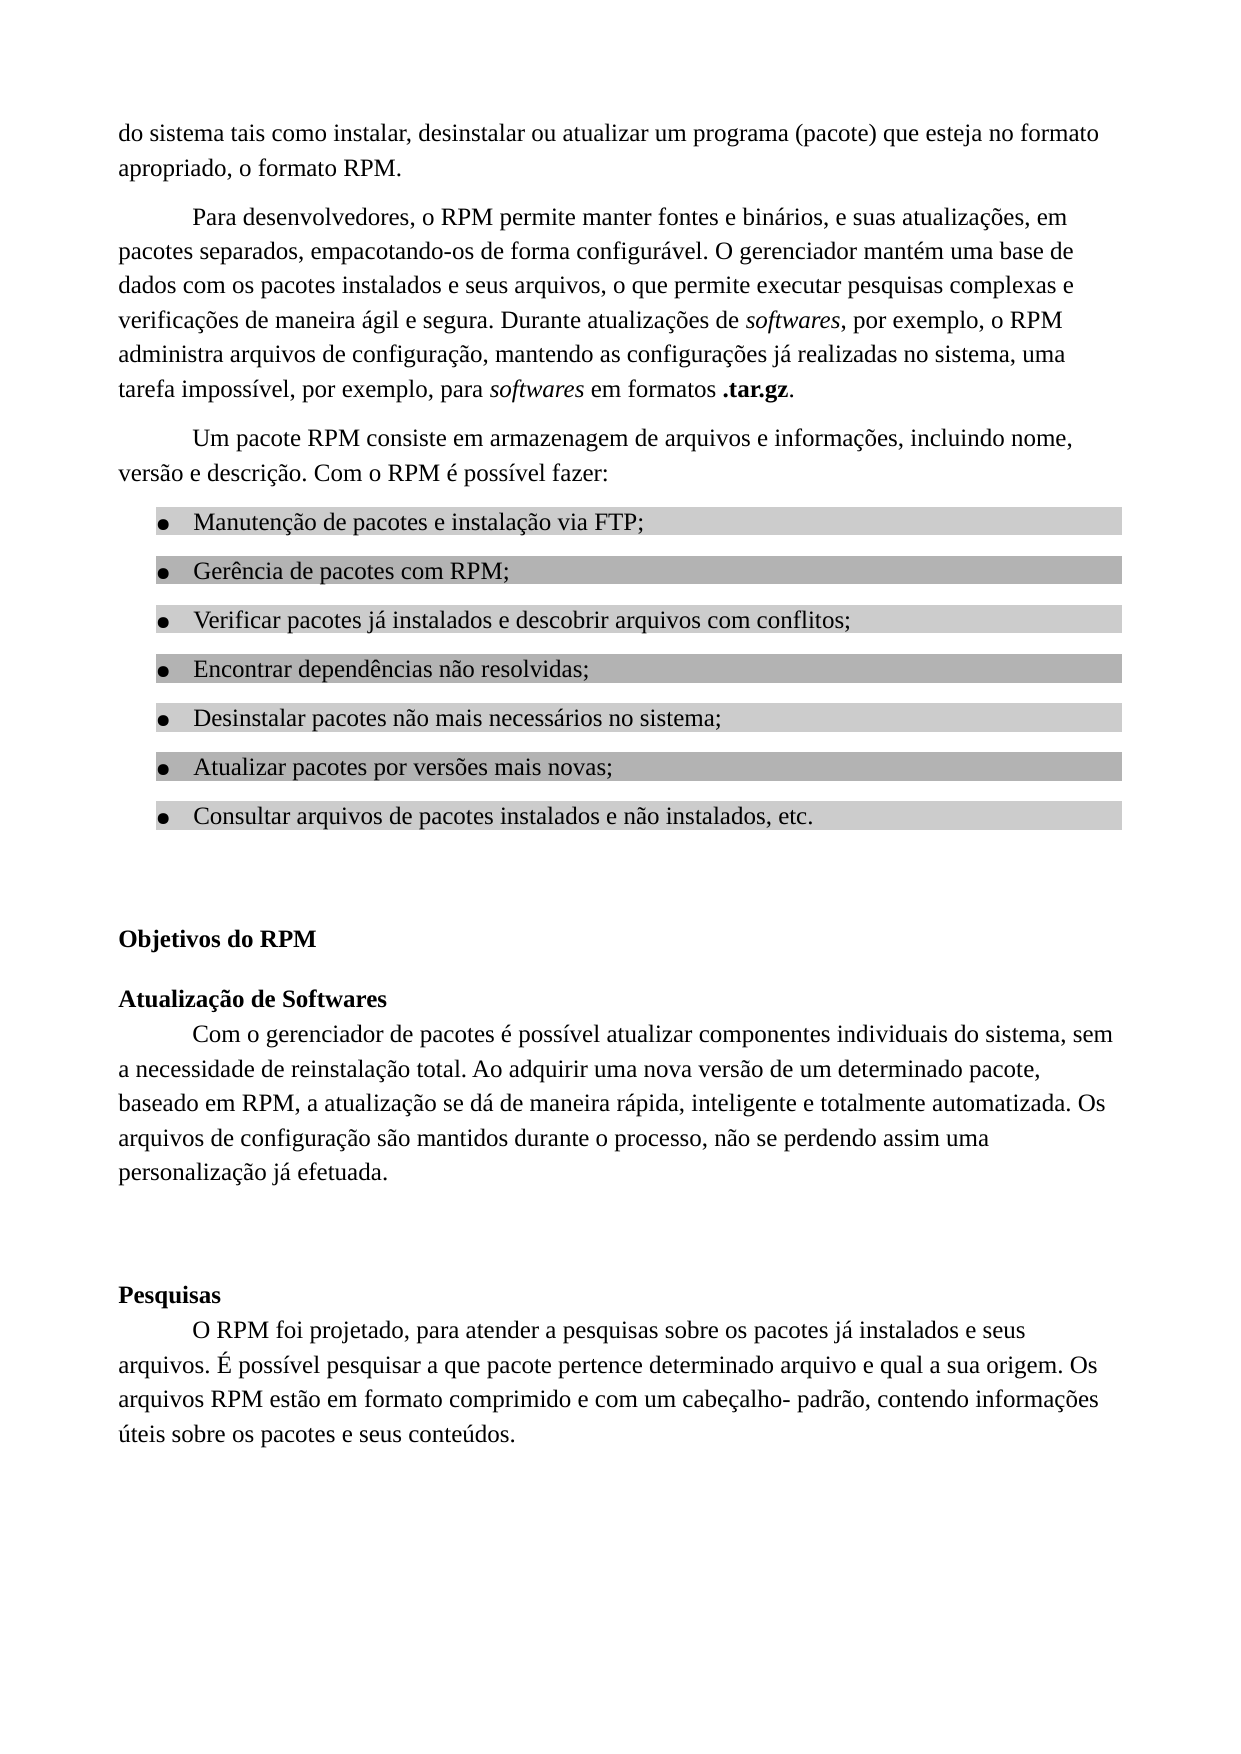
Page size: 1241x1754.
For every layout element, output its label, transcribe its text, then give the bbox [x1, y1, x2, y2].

list Encontrar dependências não resolvidas; [156, 654, 1122, 683]
text O RPM foi projetado, para atender a pesquisas sobre os pacotes já instalados e seus arquivos. É possível pesquisar a que pacote pertence determinado arquivo e qual a sua origem. Os arquivos RPM estão em formato comprimido e com um cabeçalho- padrão, contendo informações úteis sobre os pacotes e seus conteúdos. [118, 1315, 1122, 1447]
subtitle Pesquisas [118, 1280, 1122, 1309]
subtitle Atualização de Softwares [118, 984, 1122, 1013]
text do sistema tais como instalar, desinstalar ou atualizar um programa (pacote) que esteja no formato apropriado, o formato RPM. [118, 118, 1122, 181]
list Verificar pacotes já instalados e descobrir arquivos com conflitos; [156, 605, 1122, 633]
list Desinstalar pacotes não mais necessários no sistema; [156, 703, 1122, 732]
list Gerência de pacotes com RPM; [156, 556, 1122, 584]
text Para desenvolvedores, o RPM permite manter fontes e binários, e suas atualizações, em pacotes separados, empacotando-os de forma configurável. O gerenciador mantém uma base de dados com os pacotes instalados e seus arquivos, o que permite executar pesquisas complexas e verificações de maneira ágil e segura. Durante atualizações de softwares, por exemplo, o RPM administra arquivos de configuração, mantendo as configurações já realizadas no sistema, uma tarefa impossível, por exemplo, para softwares em formatos .tar.gz. [118, 202, 1122, 403]
text Com o gerenciador de pacotes é possível atualizar componentes individuais do sistema, sem a necessidade de reinstalação total. Ao adquirir uma nova versão de um determinado pacote, baseado em RPM, a atualização se dá de maneira rápida, inteligente e totalmente automatizada. Os arquivos de configuração são mantidos durante o processo, não se perdendo assim uma personalização já efetuada. [118, 1019, 1122, 1186]
text Um pacote RPM consiste em armazenagem de arquivos e informações, incluindo nome, versão e descrição. Com o RPM é possível fazer: [118, 423, 1122, 486]
list Atualizar pacotes por versões mais novas; [156, 752, 1122, 781]
list Manutenção de pacotes e instalação via FTP; [156, 507, 1122, 535]
subtitle Objetivos do RPM [118, 924, 1122, 953]
list Consultar arquivos de pacotes instalados e não instalados, etc. [156, 801, 1122, 830]
